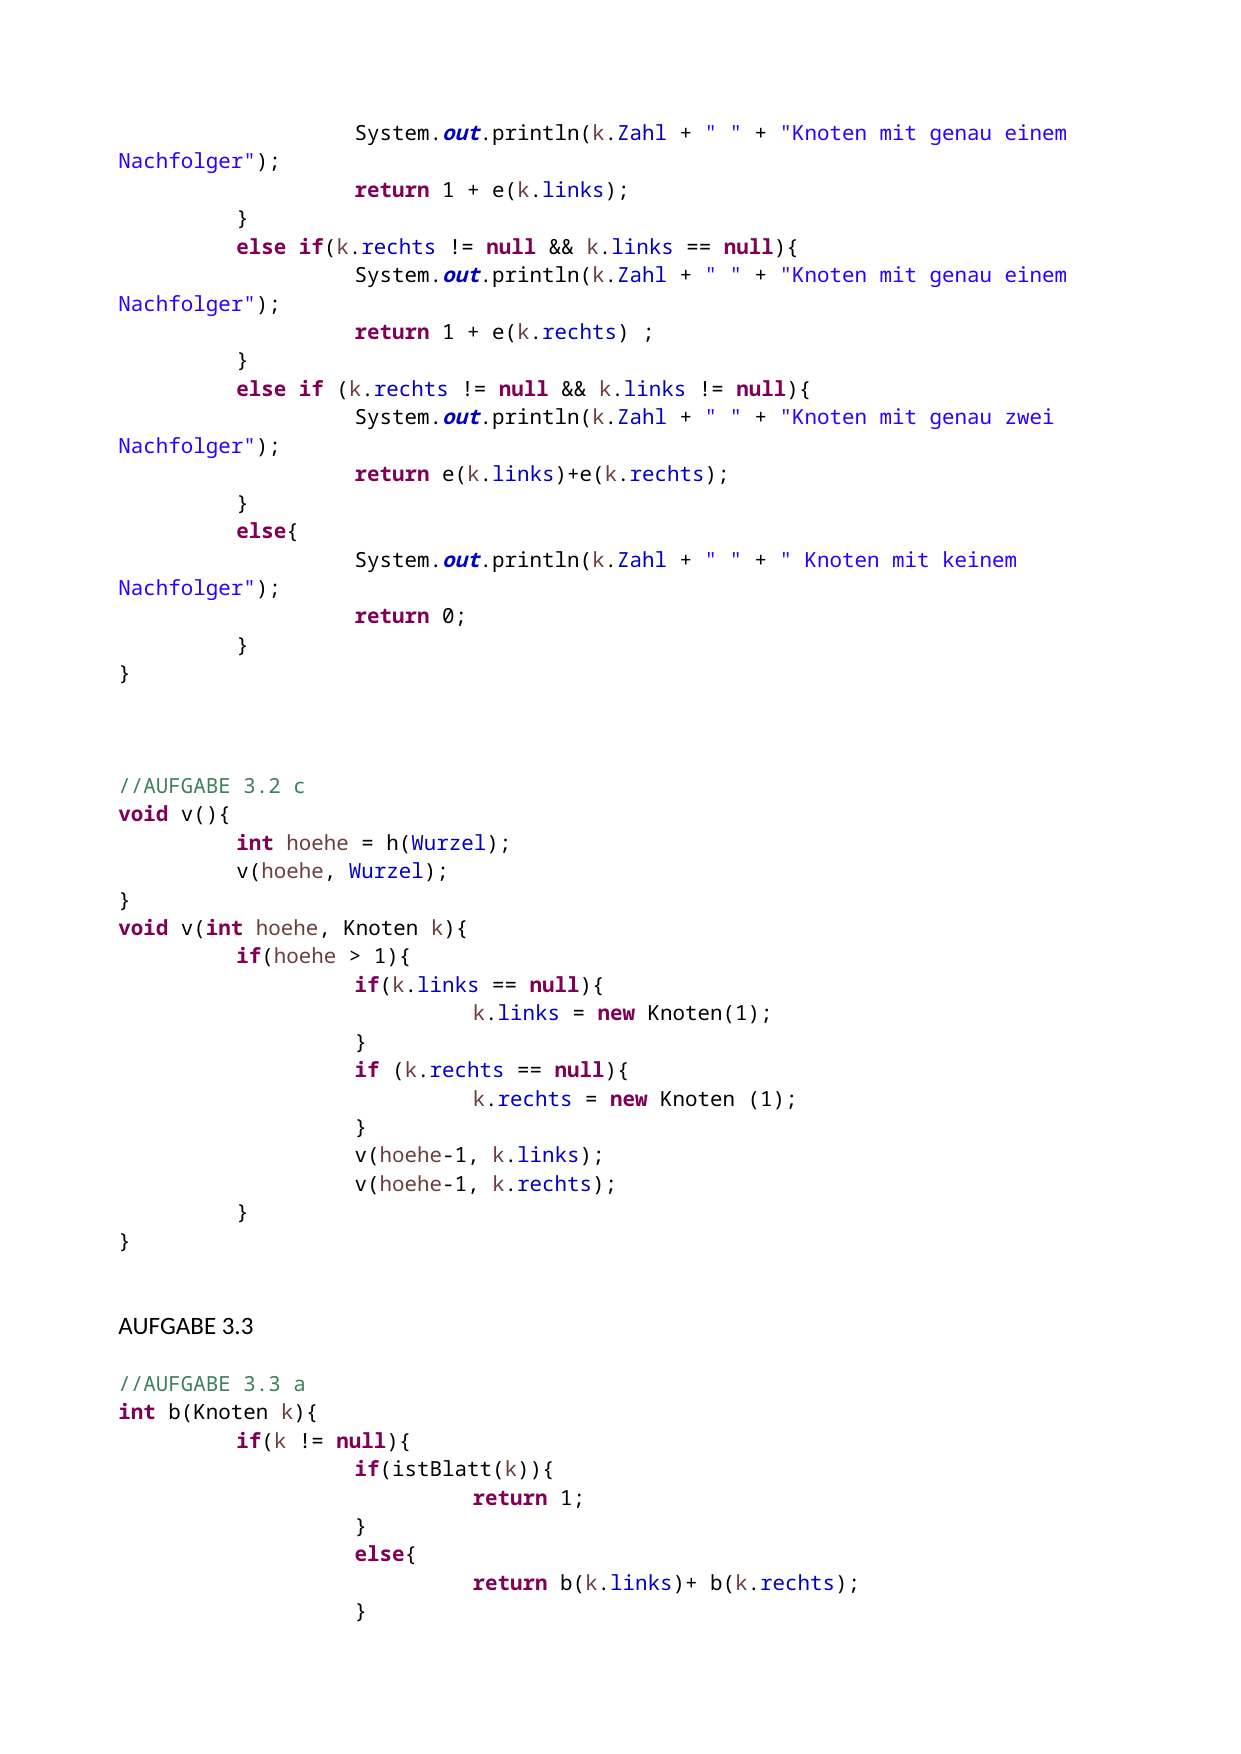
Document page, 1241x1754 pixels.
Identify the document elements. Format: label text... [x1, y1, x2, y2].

text } [118, 658, 1122, 687]
text } [118, 203, 1122, 232]
text int hoehe = h(Wurzel); [118, 828, 1122, 856]
text int b(Knoten k){ [118, 1397, 1122, 1426]
text } [118, 346, 1122, 374]
text } [118, 1197, 1122, 1226]
text } [118, 1226, 1122, 1254]
text } [118, 1511, 1122, 1539]
text return b(k.links)+ b(k.rechts); [118, 1568, 1122, 1596]
text } [118, 630, 1122, 658]
text System.out.println(k.Zahl + " " + "Knoten mit genau zwei Nachfolger"); [118, 402, 1122, 459]
text if (k.rechts == null){ [118, 1055, 1122, 1084]
text else if(k.rechts != null && k.links == null){ [118, 232, 1122, 260]
text } [118, 1596, 1122, 1625]
text } [118, 1112, 1122, 1141]
text v(hoehe, Wurzel); [118, 856, 1122, 885]
text return 1; [118, 1483, 1122, 1511]
text else if (k.rechts != null && k.links != null){ [118, 374, 1122, 402]
text //AUFGABE 3.3 a [118, 1369, 1122, 1397]
text return e(k.links)+e(k.rechts); [118, 459, 1122, 488]
text } [118, 885, 1122, 913]
text else{ [118, 1539, 1122, 1568]
text } [118, 488, 1122, 516]
text v(hoehe-1, k.links); [118, 1141, 1122, 1169]
text v(hoehe-1, k.rechts); [118, 1169, 1122, 1197]
text System.out.println(k.Zahl + " " + " Knoten mit keinem Nachfolger"); [118, 545, 1122, 602]
text if(hoehe > 1){ [118, 942, 1122, 970]
text return 1 + e(k.rechts) ; [118, 317, 1122, 346]
text System.out.println(k.Zahl + " " + "Knoten mit genau einem Nachfolger"); [118, 260, 1122, 317]
text if(k != null){ [118, 1426, 1122, 1454]
text //AUFGABE 3.2 c [118, 771, 1122, 799]
text k.links = new Knoten(1); [118, 998, 1122, 1027]
text k.rechts = new Knoten (1); [118, 1084, 1122, 1112]
text else{ [118, 516, 1122, 545]
text return 0; [118, 602, 1122, 630]
text if(istBlatt(k)){ [118, 1454, 1122, 1483]
text void v(){ [118, 799, 1122, 828]
text } [118, 1027, 1122, 1055]
text void v(int hoehe, Knoten k){ [118, 913, 1122, 942]
text System.out.println(k.Zahl + " " + "Knoten mit genau einem Nachfolger"); [118, 118, 1122, 175]
text return 1 + e(k.links); [118, 175, 1122, 203]
text AUFGABE 3.3 [118, 1310, 1122, 1341]
text if(k.links == null){ [118, 970, 1122, 998]
